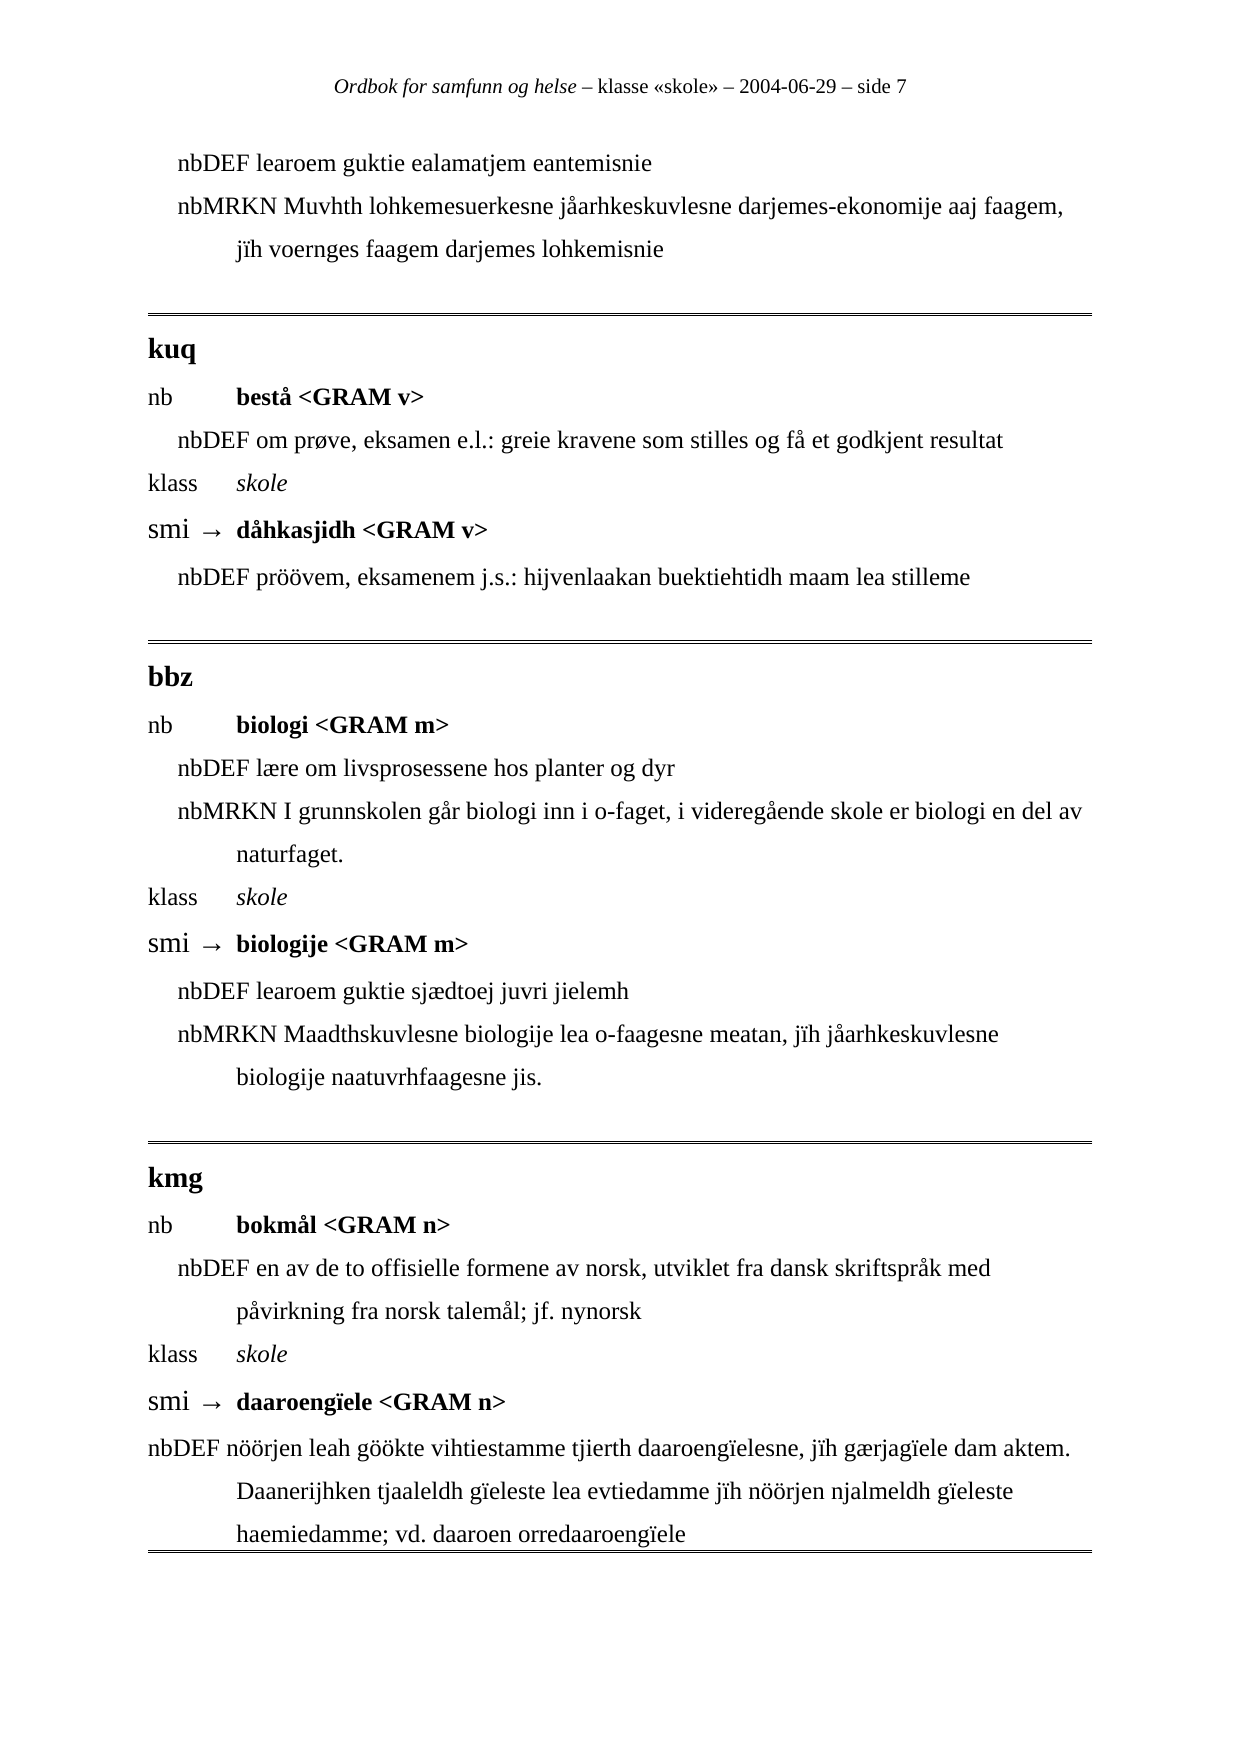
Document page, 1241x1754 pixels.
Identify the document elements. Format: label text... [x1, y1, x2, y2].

text nbDEF lære om livsprosessene hos planter og dyr [177, 753, 1092, 782]
text kmg [148, 1160, 1092, 1193]
text nbMRKN Muvhth lohkemesuerkesne jåarhkeskuvlesne darjemes-ekonomije aaj faagem, jïh voernges faagem darjemes lohkemisnie [177, 191, 1092, 263]
text nb biologi <GRAM m> [148, 710, 1092, 738]
text nbDEF nöörjen leah göökte vihtiestamme tjierth daaroengïelesne, jïh gærjagïele dam aktem. Daanerijhken tjaaleldh gïeleste lea evtiedamme jïh nöörjen njalmeldh gïeleste haemiedamme; vd. daaroen orredaaroengïele [148, 1433, 1092, 1550]
text smi → dåhkasjidh <GRAM v> [148, 511, 1092, 545]
text nb bokmål <GRAM n> [148, 1210, 1092, 1239]
text smi → biologije <GRAM m> [148, 925, 1092, 959]
text nbDEF learoem guktie sjædtoej juvri jielemh [177, 976, 1092, 1004]
text nbMRKN Maadthskuvlesne biologije lea o-faagesne meatan, jïh jåarhkeskuvlesne biologije naatuvrhfaagesne jis. [177, 1019, 1092, 1091]
text nb bestå <GRAM v> [148, 382, 1092, 411]
text smi → daaroengïele <GRAM n> [148, 1383, 1092, 1416]
text nbDEF pröövem, eksamenem j.s.: hijvenlaakan buektiehtidh maam lea stilleme [177, 562, 1092, 590]
text nbMRKN I grunnskolen går biologi inn i o-faget, i videregående skole er biologi en del av naturfaget. [177, 796, 1092, 868]
text nbDEF en av de to offisielle formene av norsk, utviklet fra dansk skriftspråk med påvirkning fra norsk talemål; jf. nynorsk [177, 1253, 1092, 1325]
text nbDEF learoem guktie ealamatjem eantemisnie [177, 148, 1092, 176]
text kuq [148, 332, 1092, 365]
text nbDEF om prøve, eksamen e.l.: greie kravene som stilles og få et godkjent resultat [177, 425, 1092, 454]
text klass skole [148, 882, 1092, 911]
text klass skole [148, 1339, 1092, 1368]
text klass skole [148, 468, 1092, 497]
text bbz [148, 659, 1092, 693]
